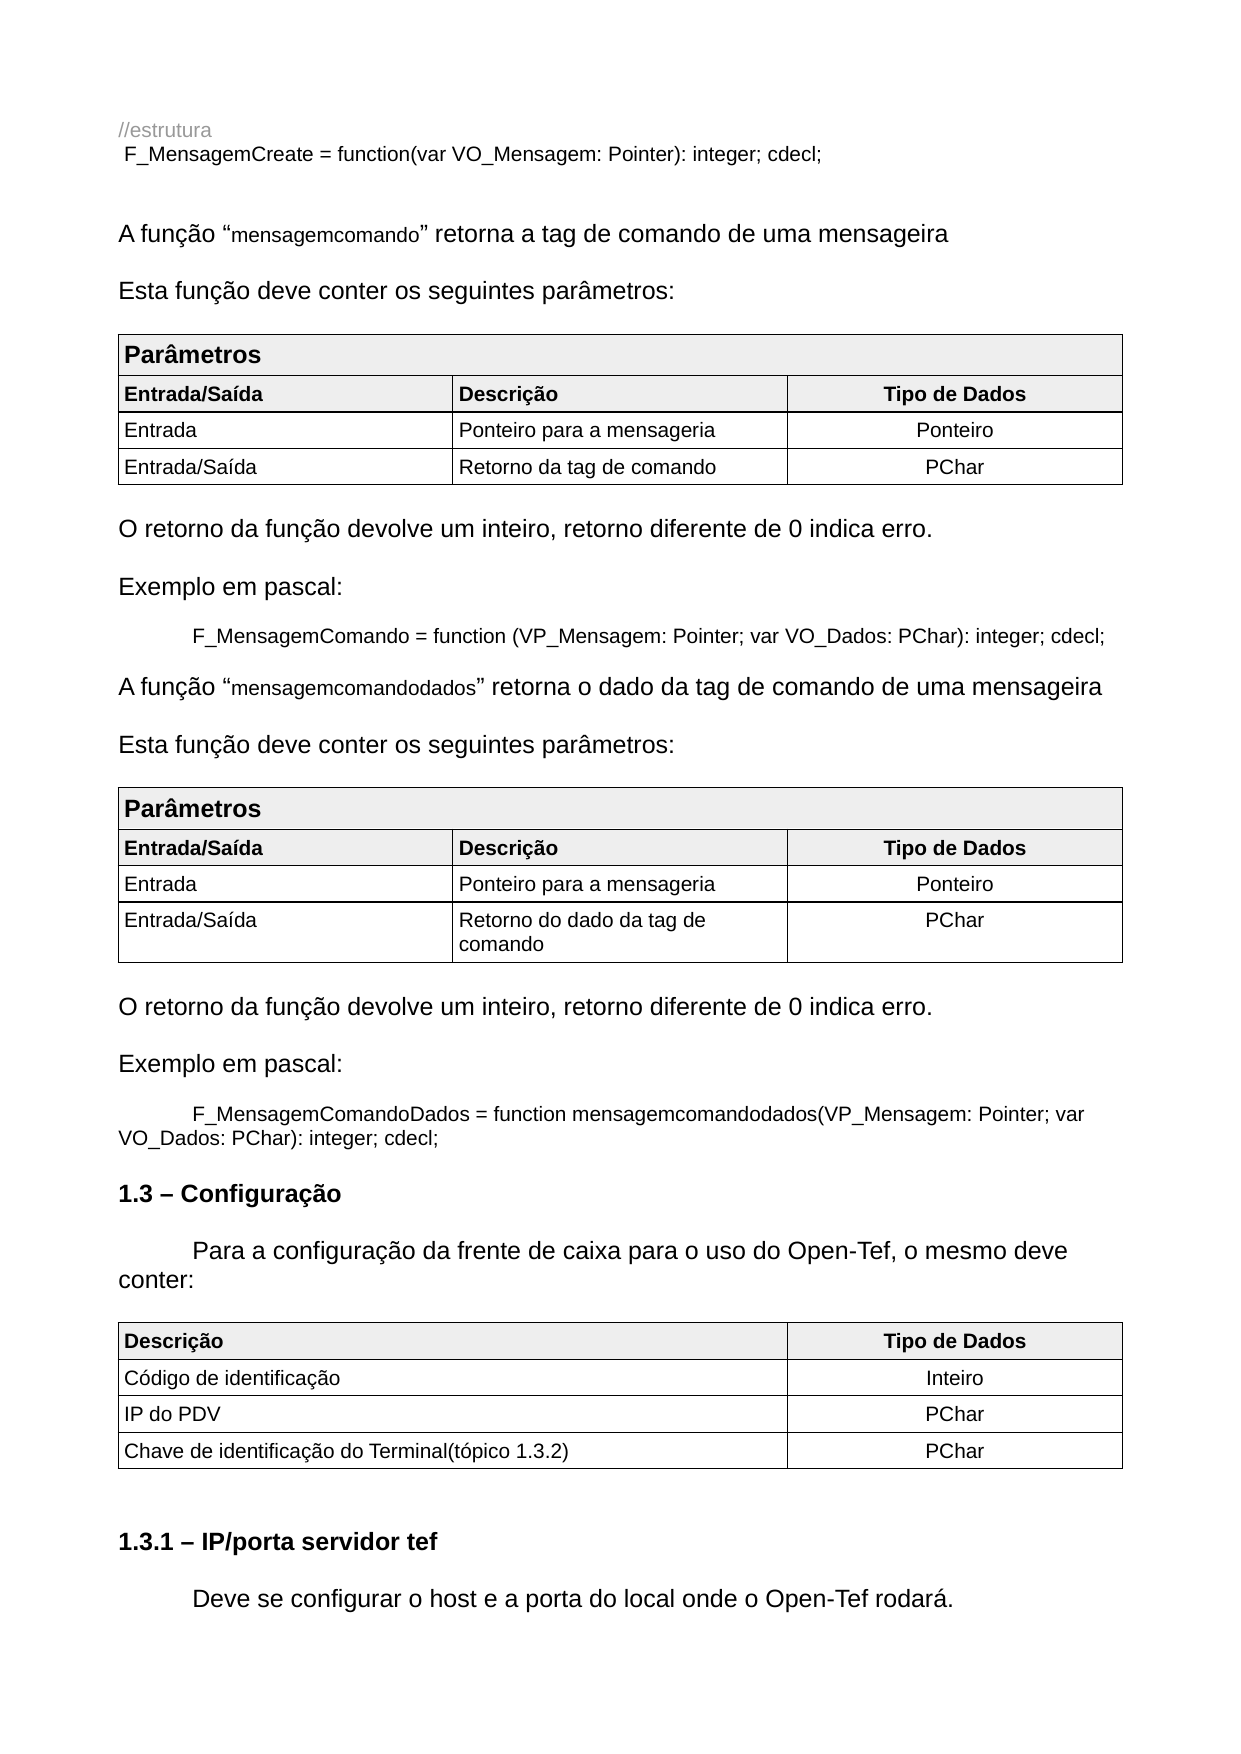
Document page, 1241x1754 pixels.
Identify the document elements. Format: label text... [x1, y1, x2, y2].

table_cell Tipo de Dados [788, 376, 1122, 411]
text Exemplo em pascal: [118, 1049, 1122, 1078]
text Para a configuração da frente de caixa para o uso do Open-Tef, o mesmo deve conter: [118, 1236, 1122, 1293]
text O retorno da função devolve um inteiro, retorno diferente de 0 indica erro. [118, 514, 1122, 543]
text O retorno da função devolve um inteiro, retorno diferente de 0 indica erro. [118, 992, 1122, 1020]
text 1.3 – Configuração [118, 1178, 1122, 1207]
table_header Tipo de Dados [788, 1323, 1122, 1359]
table_cell Retorno do dado da tag de comando [453, 903, 787, 962]
table_cell PChar [788, 449, 1122, 484]
table_cell Entrada [119, 413, 452, 448]
text Deve se configurar o host e a porta do local onde o Open-Tef rodará. [118, 1584, 1122, 1613]
text A função “mensagemcomando” retorna a tag de comando de uma mensageira [118, 219, 1122, 247]
text Esta função deve conter os seguintes parâmetros: [118, 276, 1122, 305]
table_header Parâmetros [119, 335, 1122, 375]
table_cell Entrada/Saída [119, 903, 452, 962]
text //estrutura [118, 118, 1122, 142]
text Exemplo em pascal: [118, 572, 1122, 600]
table_cell Inteiro [788, 1360, 1122, 1395]
table_cell Retorno da tag de comando [453, 449, 787, 484]
text Esta função deve conter os seguintes parâmetros: [118, 730, 1122, 758]
table_cell Código de identificação [119, 1360, 787, 1395]
text A função “mensagemcomandodados” retorna o dado da tag de comando de uma mensageira [118, 672, 1122, 701]
table_cell Entrada/Saída [119, 376, 452, 411]
text 1.3.1 – IP/porta servidor tef [118, 1527, 1122, 1555]
table_cell Ponteiro [788, 413, 1122, 448]
table_header Parâmetros [119, 788, 1122, 828]
table_cell Entrada/Saída [119, 449, 452, 484]
table_cell Ponteiro para a mensageria [453, 413, 787, 448]
table_header Descrição [119, 1323, 787, 1359]
table_cell PChar [788, 1396, 1122, 1432]
table_cell IP do PDV [119, 1396, 787, 1432]
table_cell Entrada/Saída [119, 830, 452, 865]
table_cell Descrição [453, 376, 787, 411]
table_cell Ponteiro para a mensageria [453, 866, 787, 901]
table_cell Tipo de Dados [788, 830, 1122, 865]
table_cell Descrição [453, 830, 787, 865]
table_cell Chave de identificação do Terminal(tópico 1.3.2) [119, 1433, 787, 1468]
text F_MensagemComandoDados = function mensagemcomandodados(VP_Mensagem: Pointer; var VO_Dados: PChar): integer; cdecl; [118, 1102, 1122, 1150]
text F_MensagemComando = function (VP_Mensagem: Pointer; var VO_Dados: PChar): integer; cdecl; [118, 624, 1122, 648]
table_cell PChar [788, 1433, 1122, 1468]
table_cell Ponteiro [788, 866, 1122, 901]
table_cell PChar [788, 903, 1122, 962]
table_cell Entrada [119, 866, 452, 901]
text F_MensagemCreate = function(var VO_Mensagem: Pointer): integer; cdecl; [118, 142, 1122, 166]
